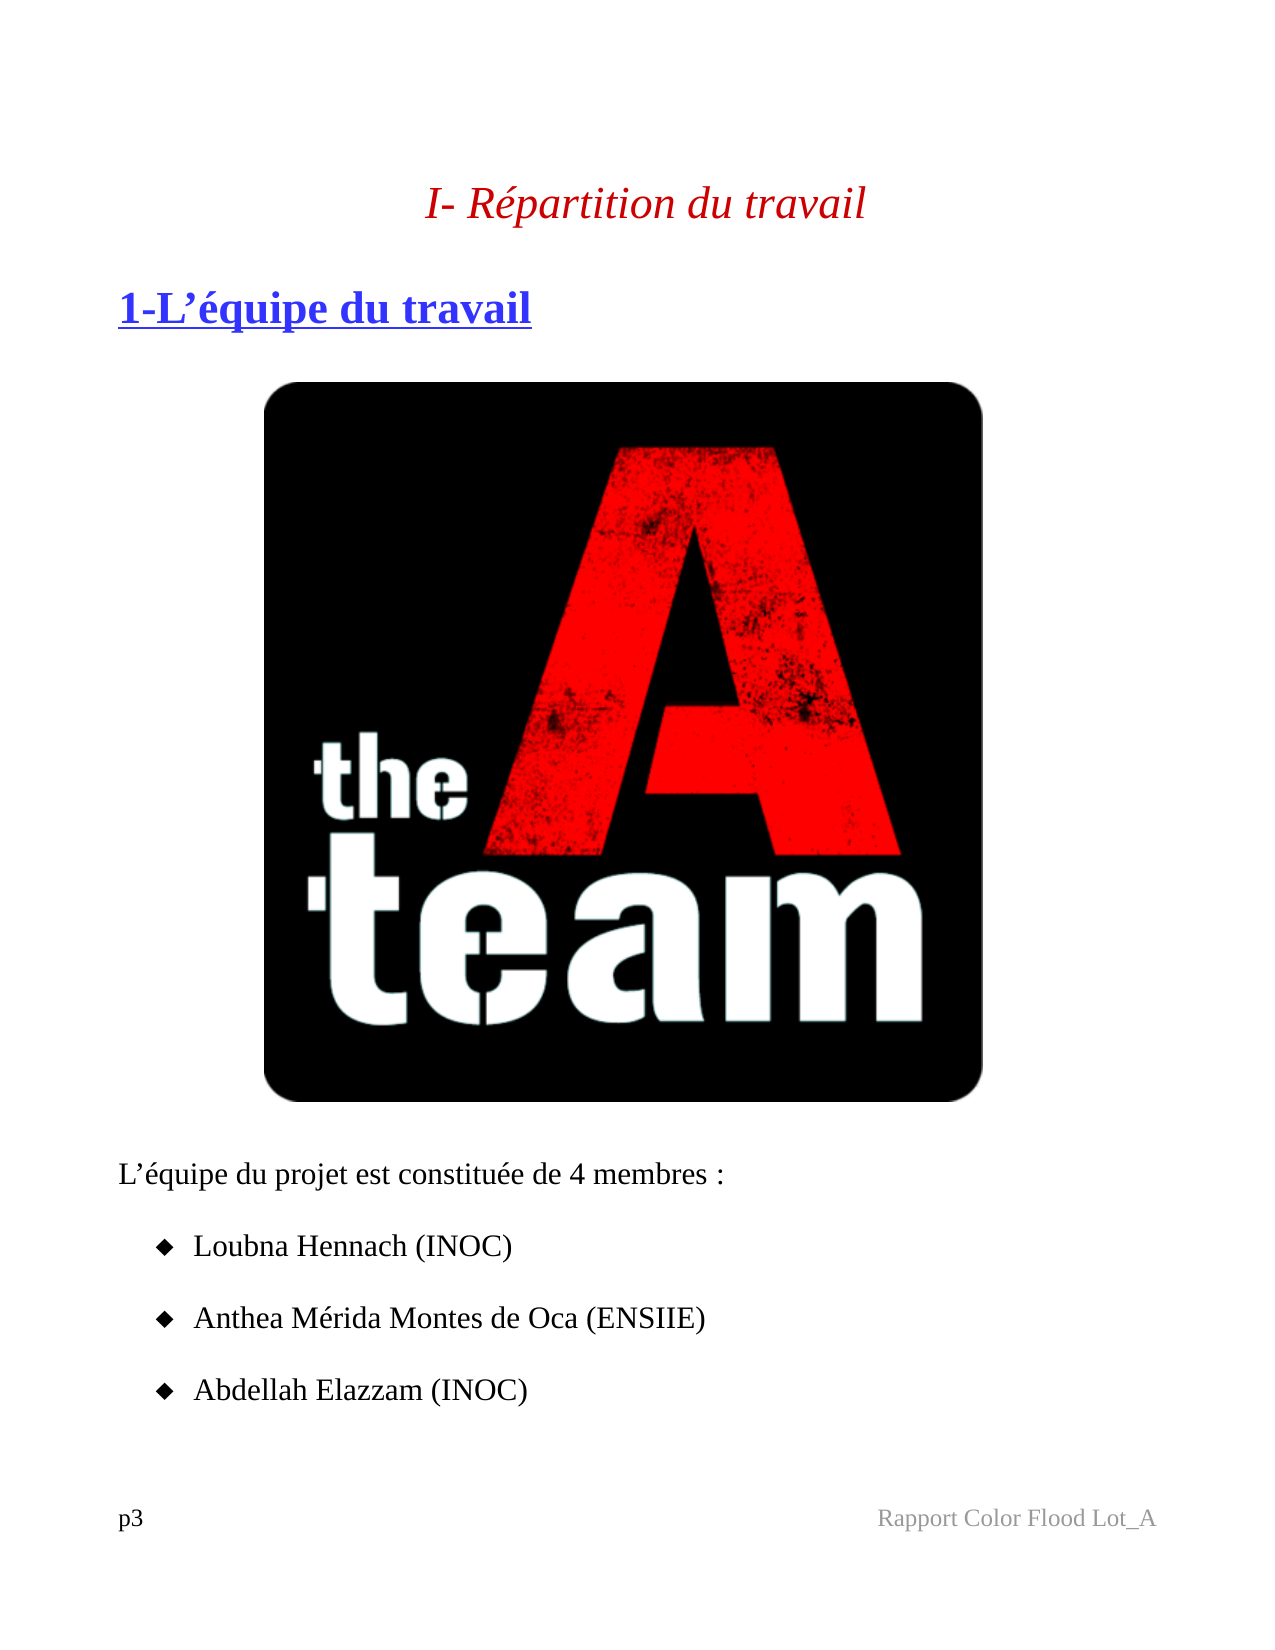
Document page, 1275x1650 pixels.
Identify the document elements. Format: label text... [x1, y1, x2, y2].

list Loubna Hennach (INOC) [156, 1227, 1157, 1263]
list Abdellah Elazzam (INOC) [156, 1371, 1157, 1407]
text L’équipe du projet est constituée de 4 membres : [118, 1156, 1157, 1191]
picture [264, 382, 983, 1102]
list I- Répartition du travail [118, 176, 1157, 228]
list Anthea Mérida Montes de Oca (ENSIIE) [156, 1299, 1157, 1335]
text 1-L’équipe du travail [118, 281, 1157, 334]
